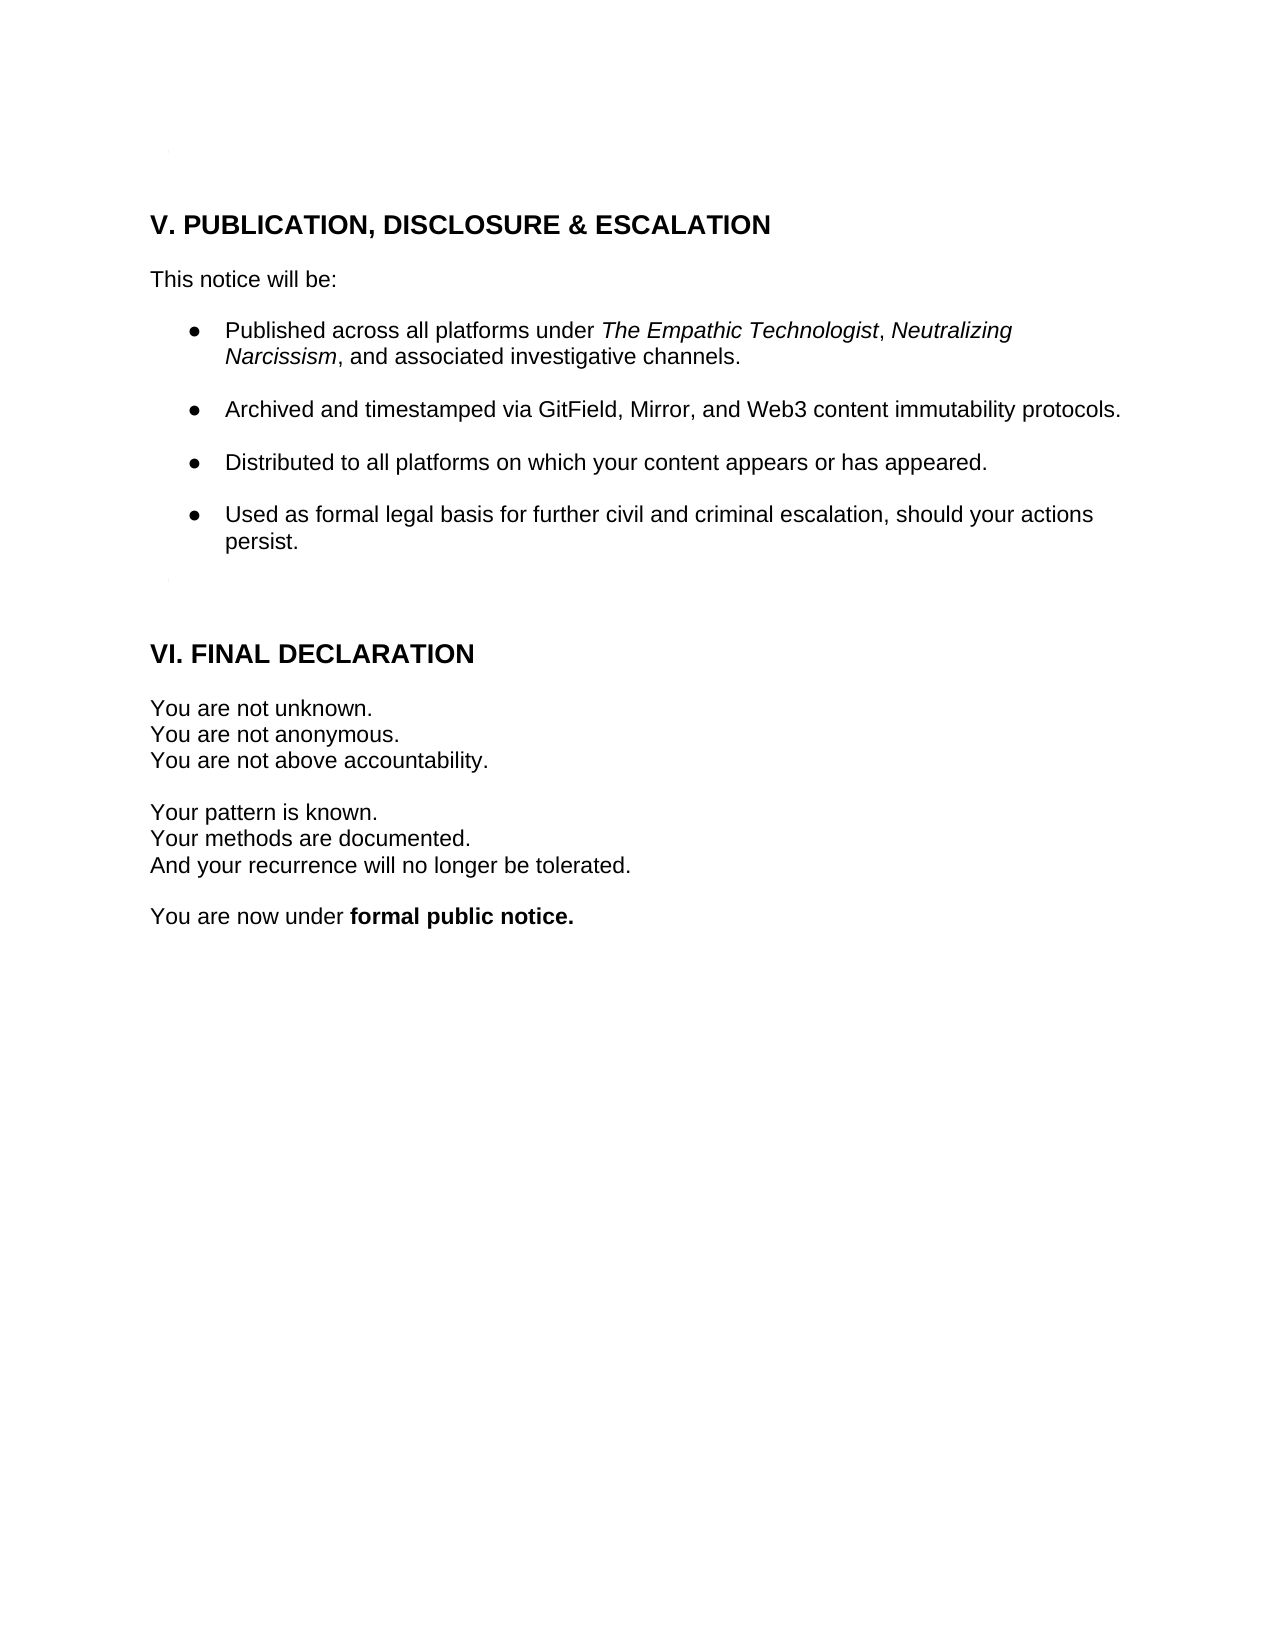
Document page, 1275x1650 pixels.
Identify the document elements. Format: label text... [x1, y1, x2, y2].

list Archived and timestamped via GitField, Mirror, and Web3 content immutability protocols. [187, 396, 1125, 449]
text This notice will be: [150, 266, 1125, 292]
text You are not unknown. You are not anonymous. You are not above accountability. [150, 695, 1125, 774]
list Published across all platforms under The Empathic Technologist, Neutralizing Narcissism, and associated investigative channels. [187, 317, 1125, 396]
text You are now under formal public notice. [150, 903, 1125, 929]
subtitle V. PUBLICATION, DISCLOSURE & ESCALATION [150, 209, 1125, 241]
text Your pattern is known. Your methods are documented. And your recurrence will no longer be tolerated. [150, 799, 1125, 878]
list Distributed to all platforms on which your content appears or has appeared. [187, 449, 1125, 501]
subtitle VI. FINAL DECLARATION [150, 638, 1125, 670]
list Used as formal legal basis for further civil and criminal escalation, should your actions persist. [187, 501, 1125, 554]
